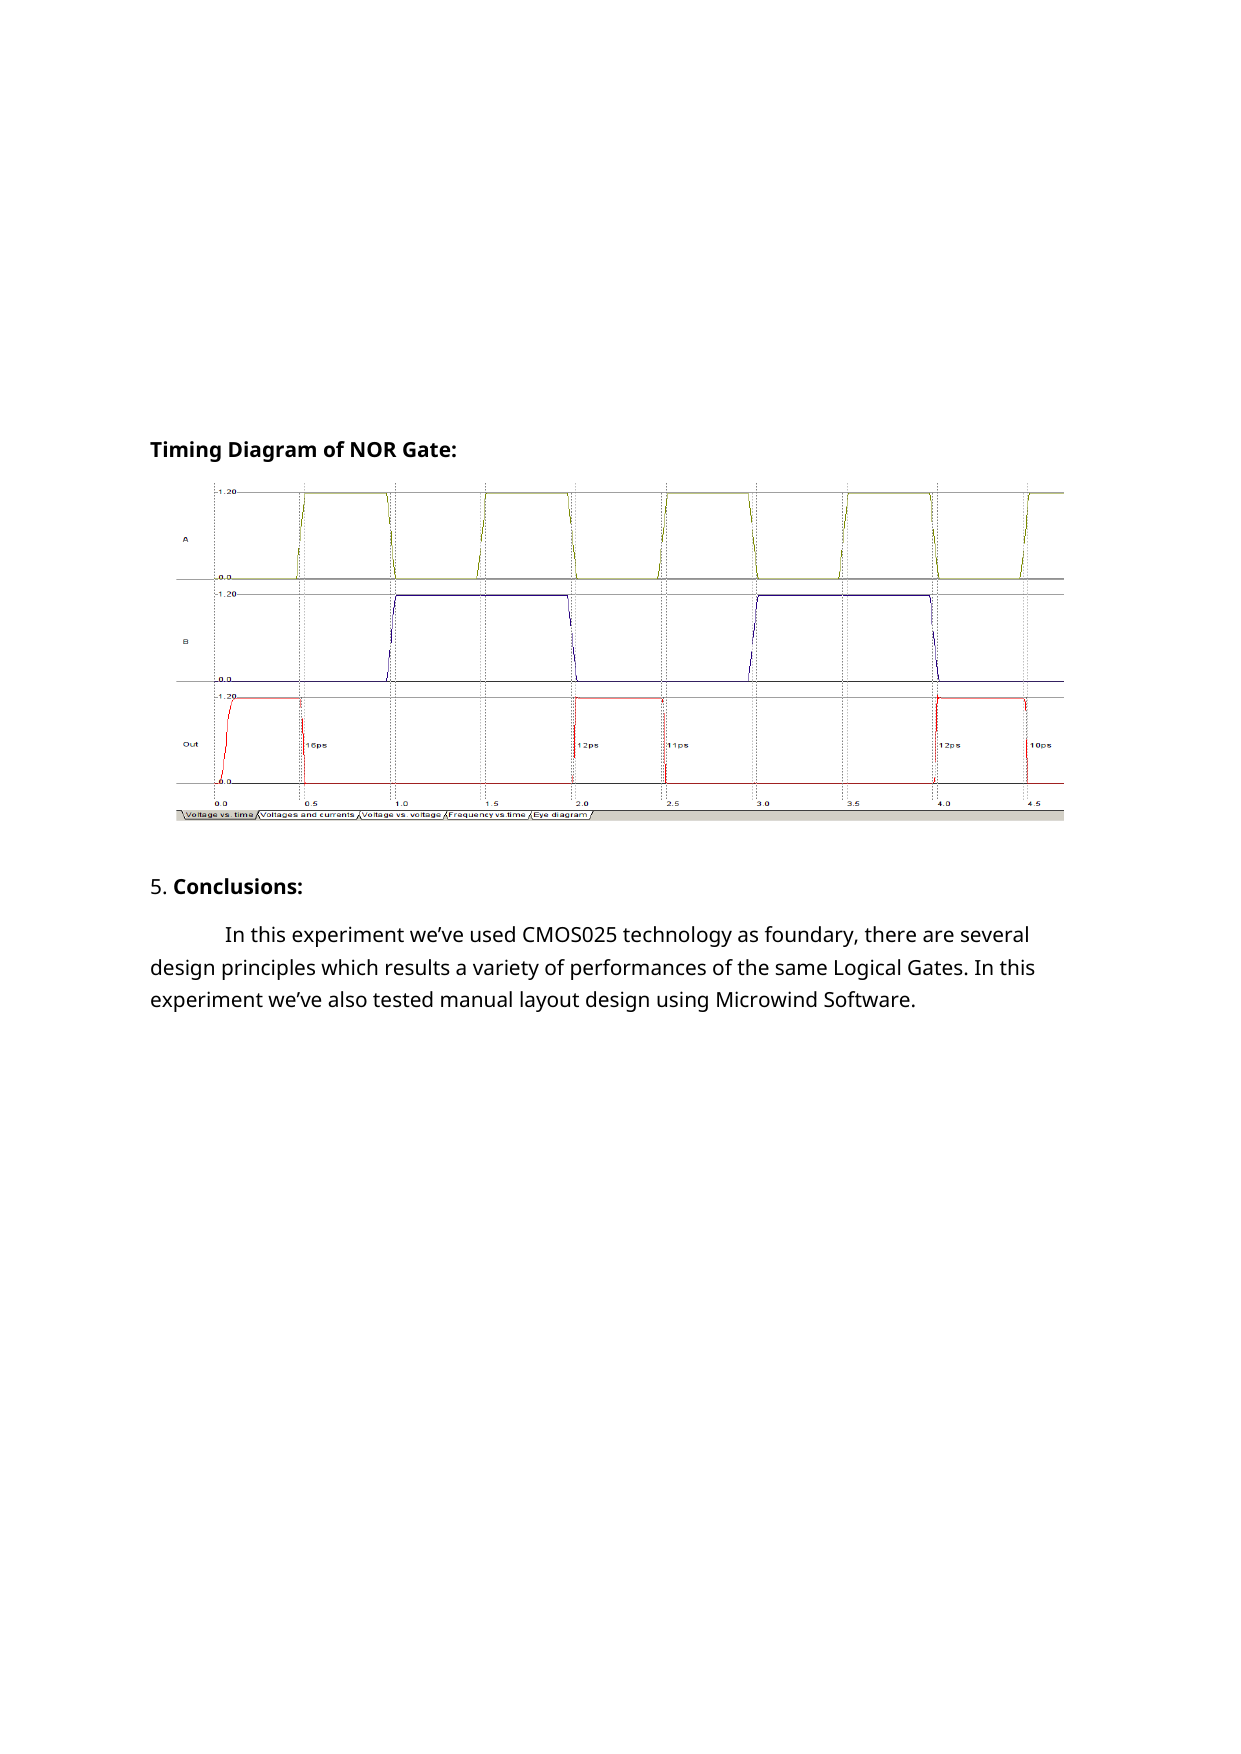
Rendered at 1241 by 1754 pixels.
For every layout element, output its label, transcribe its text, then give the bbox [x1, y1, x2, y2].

text In this experiment we’ve used CMOS025 technology as foundary, there are several design principles which results a variety of performances of the same Logical Gates. In this experiment we’ve also tested manual layout design using Microwind Software. [150, 920, 1090, 1014]
text 5. Conclusions: [150, 872, 1090, 901]
text Timing Diagram of NOR Gate: [150, 436, 1090, 464]
picture [176, 483, 1064, 821]
